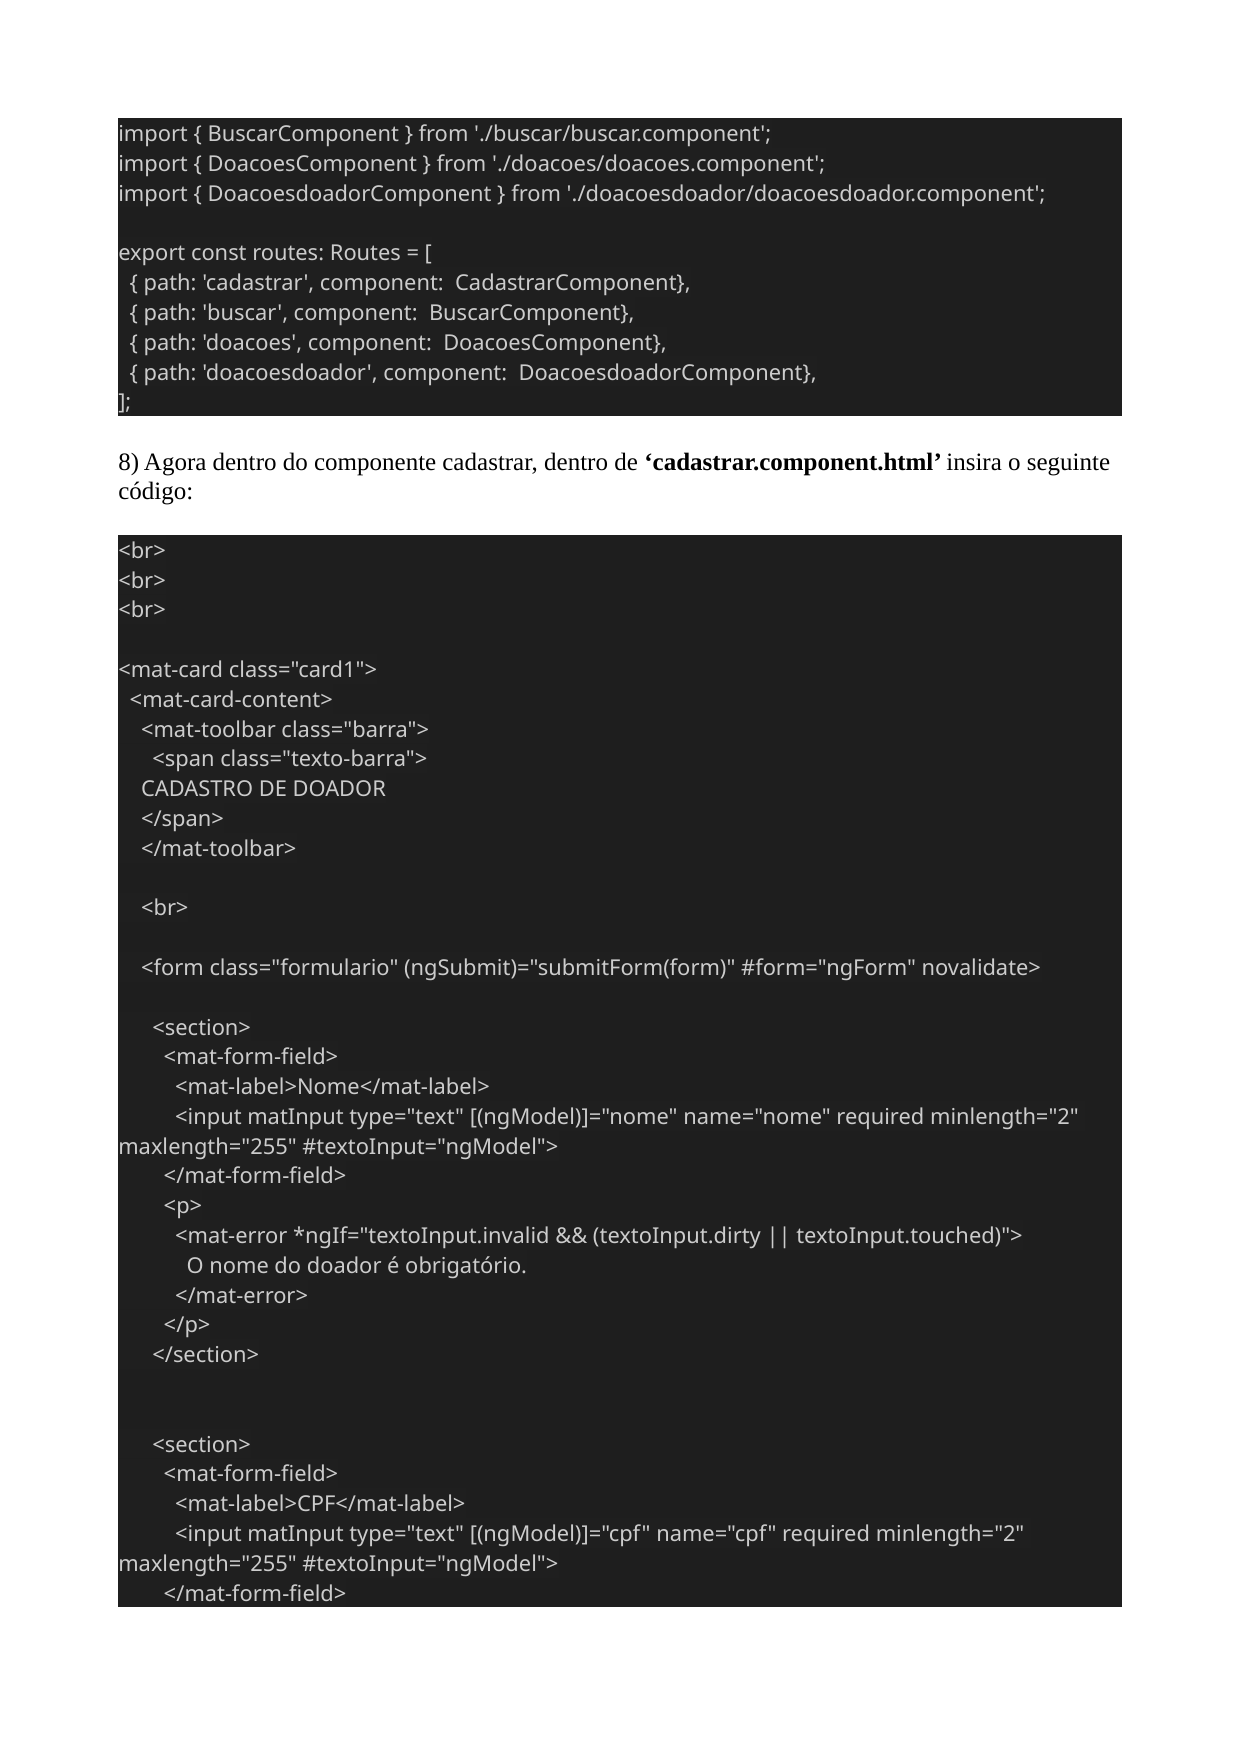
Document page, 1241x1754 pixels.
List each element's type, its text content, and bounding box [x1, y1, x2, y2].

text <mat-card class="card1"> [118, 654, 1122, 684]
text </mat-error> [118, 1280, 1122, 1309]
text O nome do doador é obrigatório. [118, 1250, 1122, 1280]
text <mat-label>CPF</mat-label> [118, 1488, 1122, 1518]
text { path: 'buscar', component: BuscarComponent}, [118, 297, 1122, 327]
text <mat-form-field> [118, 1041, 1122, 1071]
text <p> [118, 1190, 1122, 1220]
text <br> [118, 594, 1122, 624]
text { path: 'doacoes', component: DoacoesComponent}, [118, 327, 1122, 356]
text <span class="texto-barra"> [118, 743, 1122, 773]
text <mat-error *ngIf="textoInput.invalid && (textoInput.dirty || textoInput.touched)"> [118, 1220, 1122, 1250]
text <input matInput type="text" [(ngModel)]="cpf" name="cpf" required minlength="2" maxlength="255" #textoInput="ngModel"> [118, 1518, 1122, 1578]
text </mat-toolbar> [118, 833, 1122, 863]
text </p> [118, 1309, 1122, 1339]
text <form class="formulario" (ngSubmit)="submitForm(form)" #form="ngForm" novalidate> [118, 952, 1122, 982]
text </mat-form-field> [118, 1161, 1122, 1190]
text <section> [118, 1429, 1122, 1458]
text <mat-form-field> [118, 1458, 1122, 1488]
text <br> [118, 535, 1122, 565]
text <section> [118, 1012, 1122, 1041]
text import { BuscarComponent } from './buscar/buscar.component'; [118, 118, 1122, 148]
text <br> [118, 565, 1122, 594]
text import { DoacoesComponent } from './doacoes/doacoes.component'; [118, 148, 1122, 178]
text import { DoacoesdoadorComponent } from './doacoesdoador/doacoesdoador.component'; [118, 178, 1122, 207]
text export const routes: Routes = [ [118, 237, 1122, 267]
text <mat-card-content> [118, 684, 1122, 714]
text CADASTRO DE DOADOR [118, 773, 1122, 803]
text </mat-form-field> [118, 1578, 1122, 1607]
text 8) Agora dentro do componente cadastrar, dentro de ‘cadastrar.component.html’ insira o seguinte código: [118, 446, 1122, 505]
text { path: 'doacoesdoador', component: DoacoesdoadorComponent}, [118, 356, 1122, 386]
text { path: 'cadastrar', component: CadastrarComponent}, [118, 267, 1122, 297]
text ]; [118, 386, 1122, 416]
text <br> [118, 892, 1122, 922]
text <input matInput type="text" [(ngModel)]="nome" name="nome" required minlength="2" maxlength="255" #textoInput="ngModel"> [118, 1101, 1122, 1161]
text <mat-toolbar class="barra"> [118, 714, 1122, 743]
text </section> [118, 1339, 1122, 1369]
text <mat-label>Nome</mat-label> [118, 1071, 1122, 1101]
text </span> [118, 803, 1122, 833]
